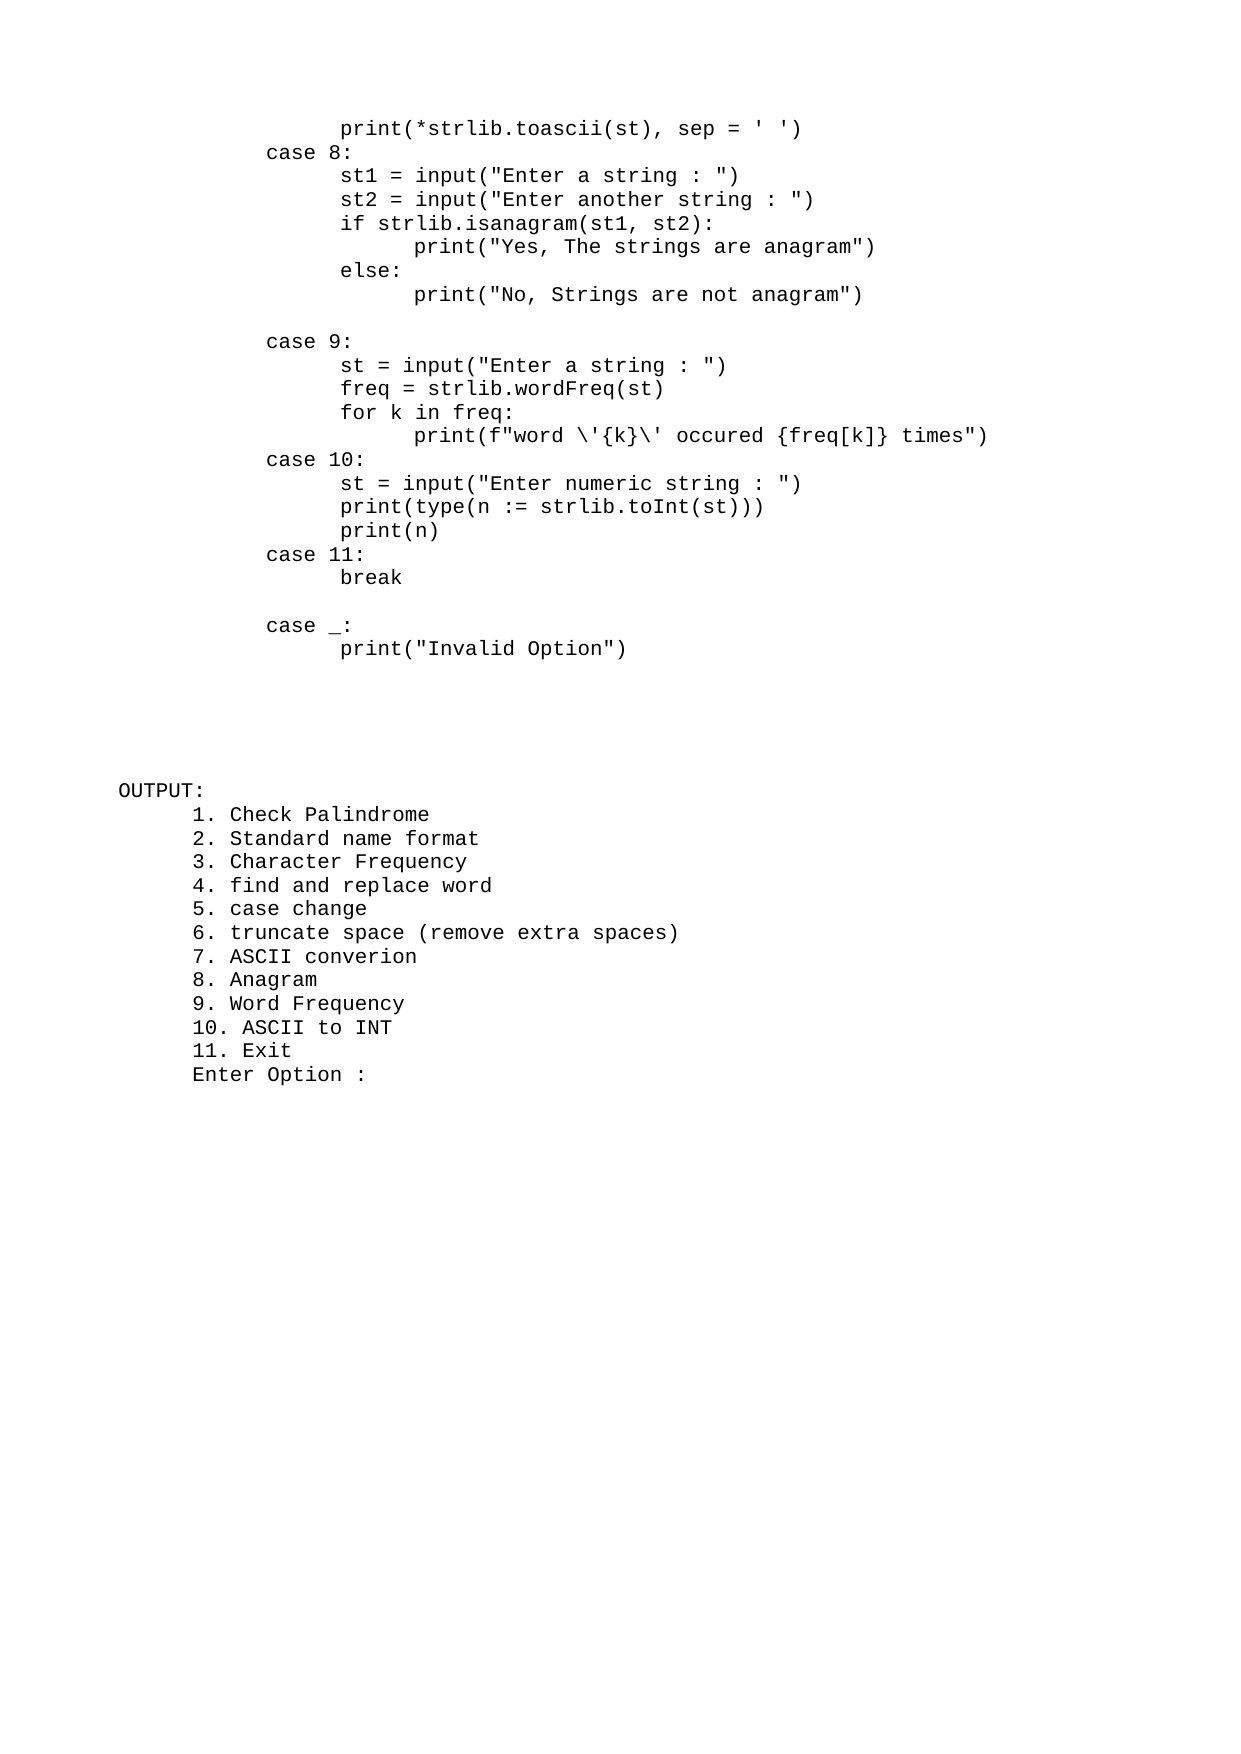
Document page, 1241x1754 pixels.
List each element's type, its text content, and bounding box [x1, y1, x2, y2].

text st = input("Enter a string : ") [118, 354, 1122, 378]
text if strlib.isanagram(st1, st2): [118, 213, 1122, 236]
text print(type(n := strlib.toInt(st))) [118, 496, 1122, 520]
text freq = strlib.wordFreq(st) [118, 378, 1122, 402]
text print(f"word \'{k}\' occured {freq[k]} times") [118, 426, 1122, 449]
text print("No, Strings are not anagram") [118, 284, 1122, 307]
text st2 = input("Enter another string : ") [118, 189, 1122, 213]
text case 11: [118, 544, 1122, 567]
text st = input("Enter numeric string : ") [118, 473, 1122, 496]
text case 9: [118, 331, 1122, 354]
text 3. Character Frequency [118, 851, 1122, 875]
text for k in freq: [118, 402, 1122, 426]
text 2. Standard name format [118, 827, 1122, 851]
text 7. ASCII converion [118, 946, 1122, 969]
text 4. find and replace word [118, 875, 1122, 898]
text case 10: [118, 449, 1122, 473]
text else: [118, 260, 1122, 284]
text print("Invalid Option") [118, 638, 1122, 662]
text 11. Exit [118, 1040, 1122, 1064]
text print(n) [118, 520, 1122, 544]
text case 8: [118, 142, 1122, 165]
text OUTPUT: [118, 780, 1122, 804]
text 5. case change [118, 898, 1122, 922]
text case _: [118, 615, 1122, 638]
text 8. Anagram [118, 969, 1122, 993]
text 10. ASCII to INT [118, 1017, 1122, 1040]
text 6. truncate space (remove extra spaces) [118, 922, 1122, 946]
text break [118, 567, 1122, 591]
text 1. Check Palindrome [118, 804, 1122, 827]
text Enter Option : [118, 1064, 1122, 1088]
text print("Yes, The strings are anagram") [118, 236, 1122, 260]
text st1 = input("Enter a string : ") [118, 165, 1122, 189]
text 9. Word Frequency [118, 993, 1122, 1017]
text print(*strlib.toascii(st), sep = ' ') [118, 118, 1122, 142]
